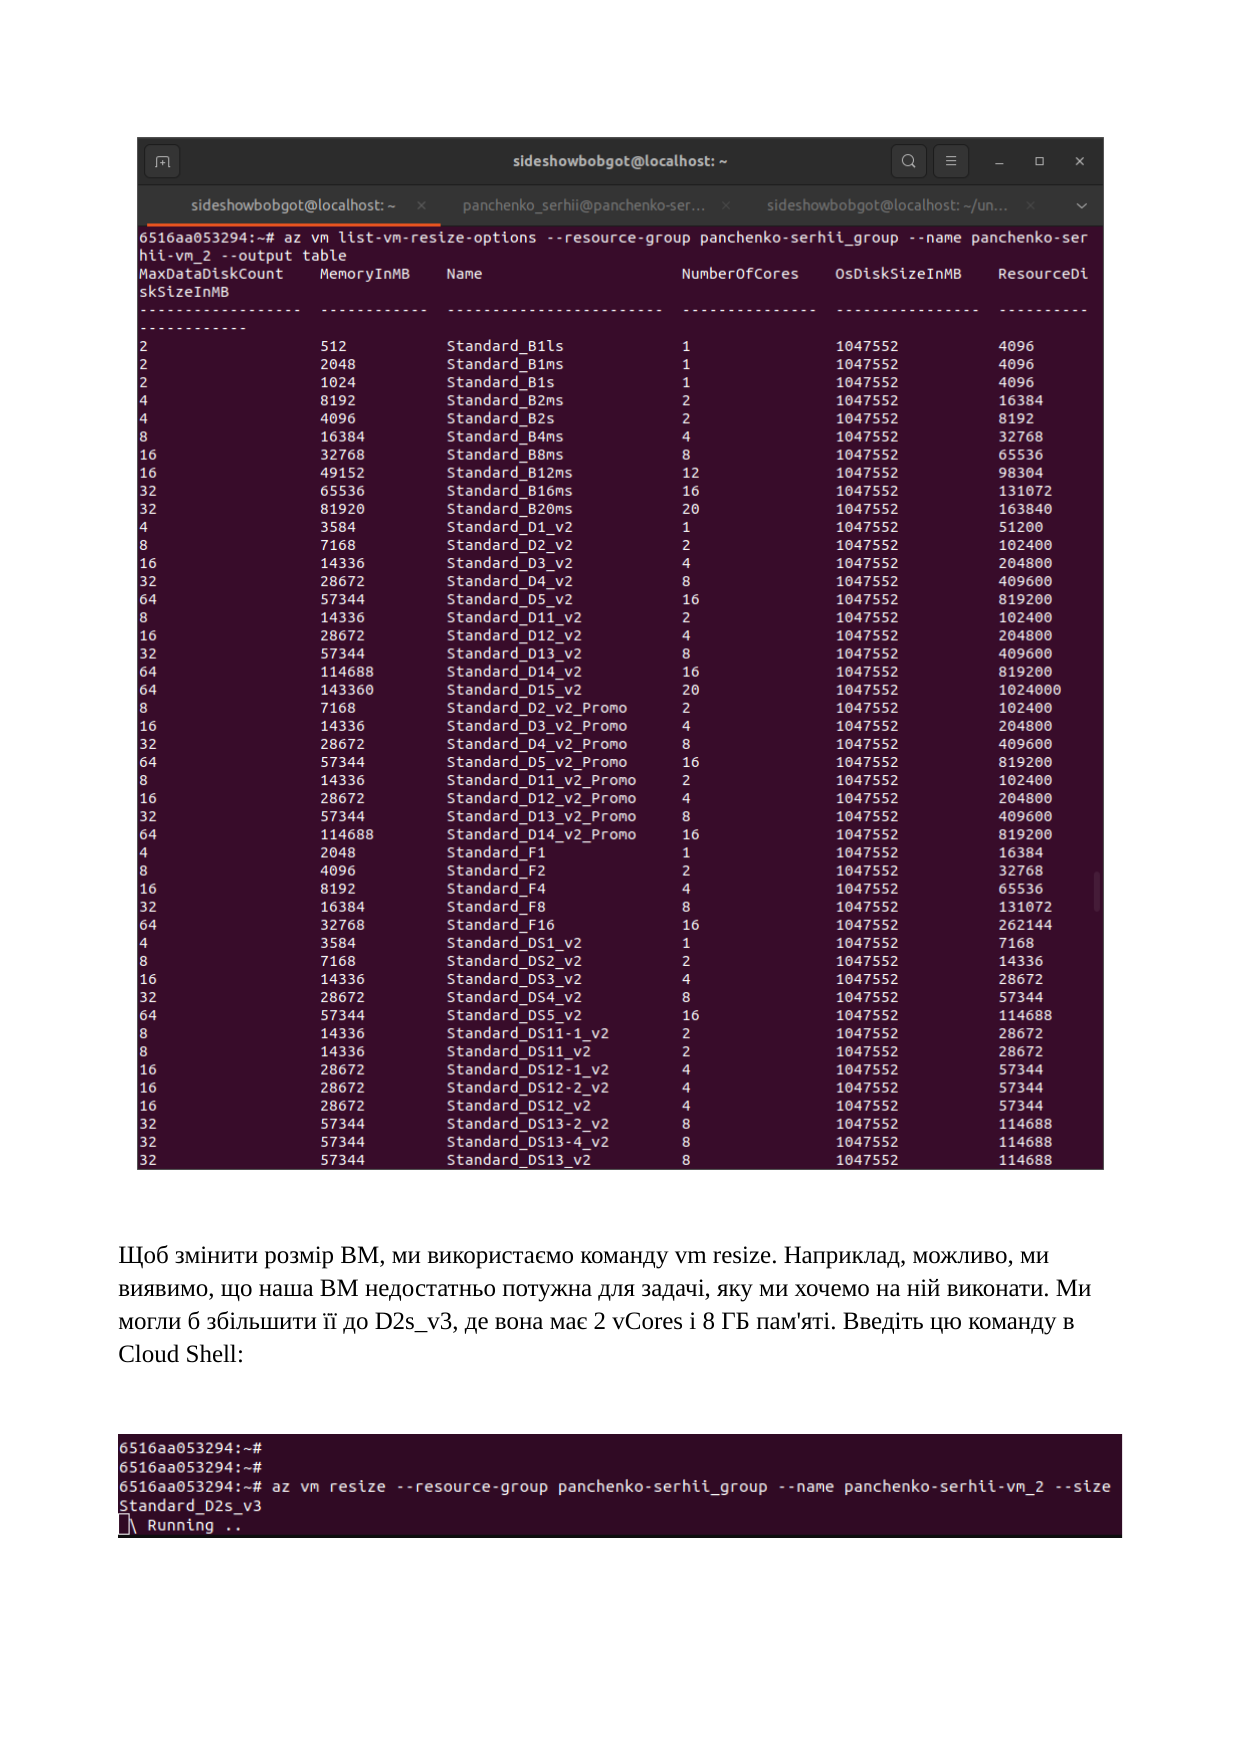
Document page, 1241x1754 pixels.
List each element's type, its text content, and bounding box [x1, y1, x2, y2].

text Щоб змінити розмір ВМ, ми використаємо команду vm resize. Наприклад, можливо, ми виявимо, що наша ВМ недостатньо потужна для задачі, яку ми хочемо на ній виконати. Ми могли б збільшити її до D2s_v3, де вона має 2 vCores і 8 ГБ пам'яті. Введіть цю команду в Cloud Shell: [118, 1240, 1122, 1368]
picture [118, 118, 1123, 1189]
picture [118, 1434, 1123, 1538]
